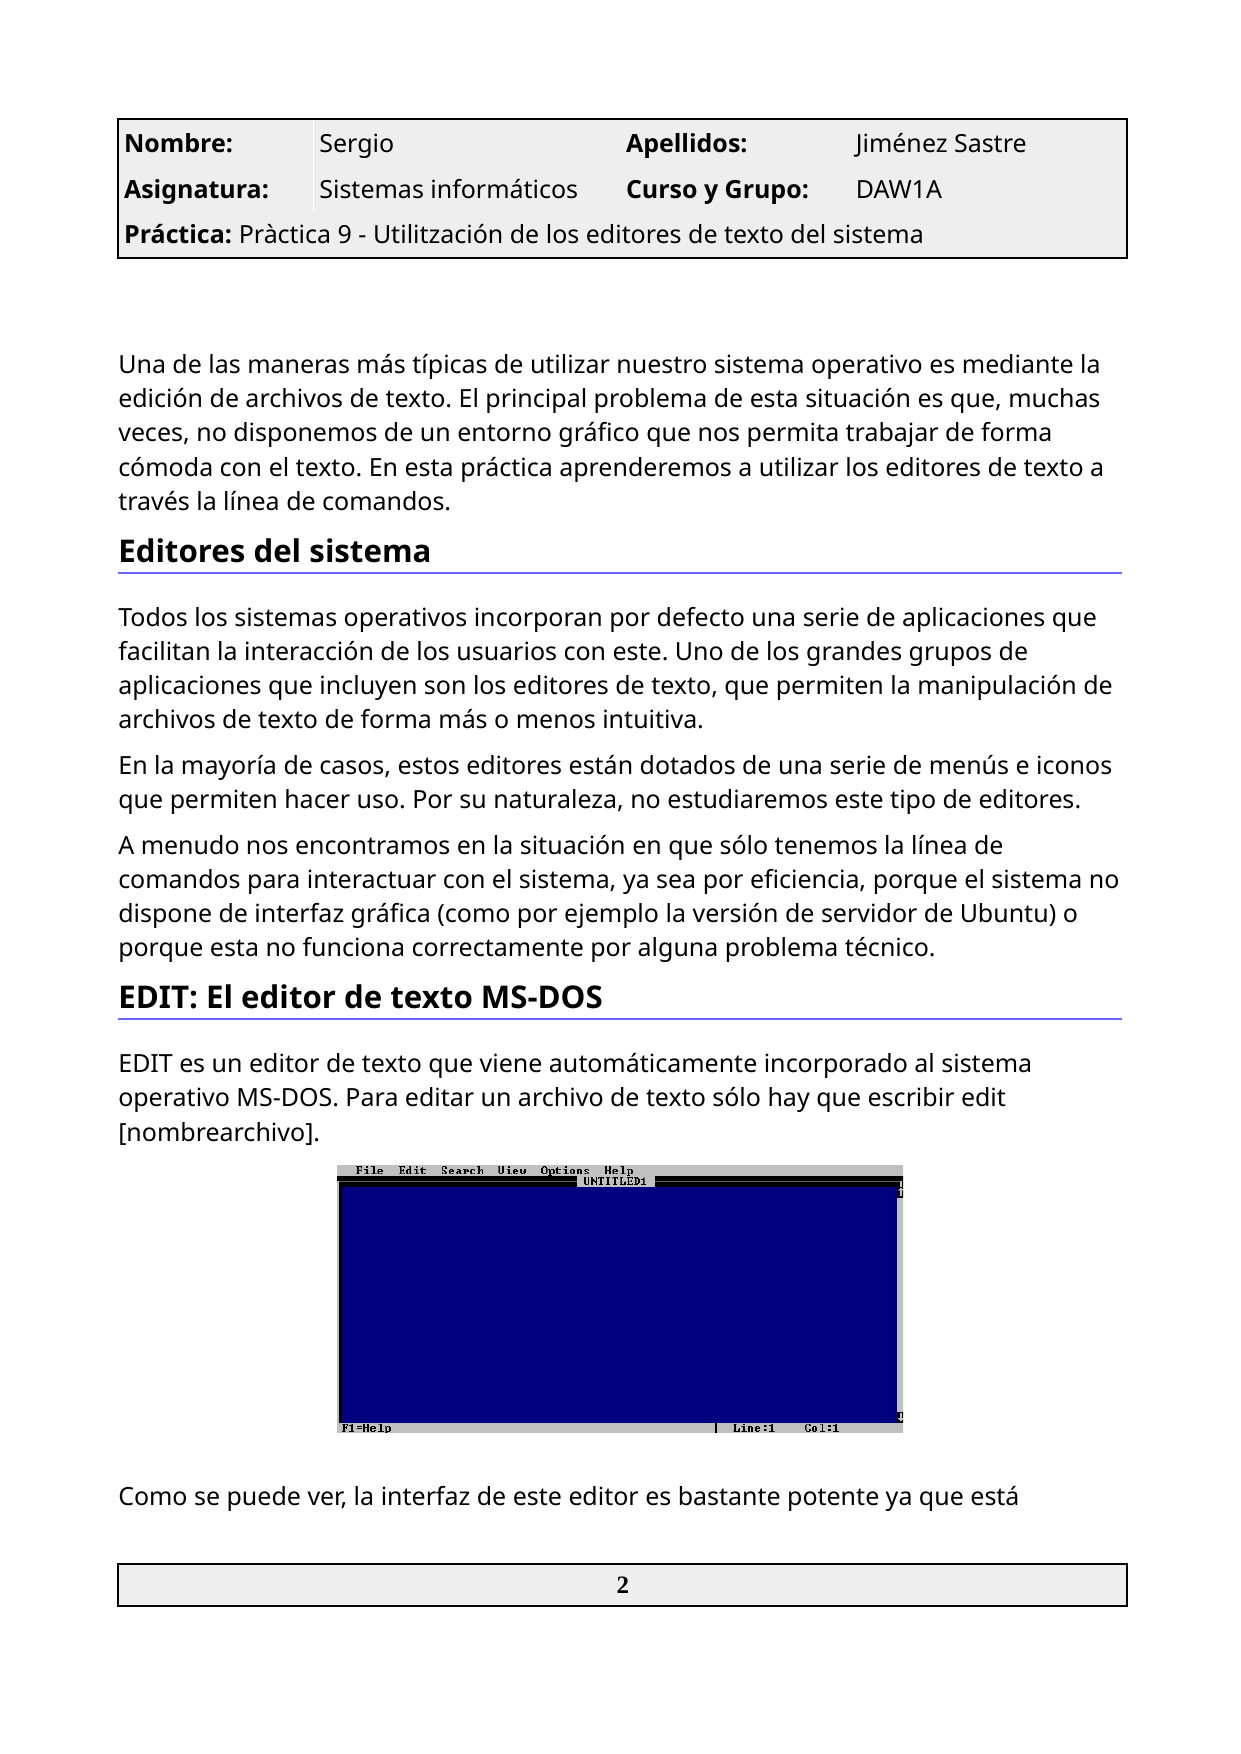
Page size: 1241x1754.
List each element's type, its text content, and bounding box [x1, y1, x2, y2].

text Editores del sistema [118, 529, 1122, 572]
picture [337, 1165, 904, 1433]
table_header [118, 1020, 1122, 1046]
table_header [118, 1433, 1122, 1467]
text Una de las maneras más típicas de utilizar nuestro sistema operativo es mediante la edición de archivos de texto. El principal problema de esta situación es que, muchas veces, no disponemos de un entorno gráfico que nos permita trabajar de forma cómoda con el texto. En esta práctica aprenderemos a utilizar los editores de texto a través la línea de comandos. [118, 347, 1122, 517]
text Todos los sistemas operativos incorporan por defecto una serie de aplicaciones que facilitan la interacción de los usuarios con este. Uno de los grandes grupos de aplicaciones que incluyen son los editores de texto, que permiten la manipulación de archivos de texto de forma más o menos intuitiva. [118, 599, 1122, 736]
text EDIT es un editor de texto que viene automáticamente incorporado al sistema operativo MS-DOS. Para editar un archivo de texto sólo hay que escribir edit [nombrearchivo]. [118, 1046, 1122, 1148]
text En la mayoría de casos, estos editores están dotados de una serie de menús e iconos que permiten hacer uso. Por su naturaleza, no estudiaremos este tipo de editores. [118, 748, 1122, 816]
table_header [118, 1160, 1122, 1432]
text EDIT: El editor de texto MS-DOS [118, 976, 1122, 1018]
table_header [118, 574, 1122, 599]
text A menudo nos encontramos en la situación en que sólo tenemos la línea de comandos para interactuar con el sistema, ya sea por eficiencia, porque el sistema no dispone de interfaz gráfica (como por ejemplo la versión de servidor de Ubuntu) o porque esta no funciona correctamente por alguna problema técnico. [118, 827, 1122, 964]
text Como se puede ver, la interfaz de este editor es bastante potente ya que está [118, 1479, 1122, 1513]
